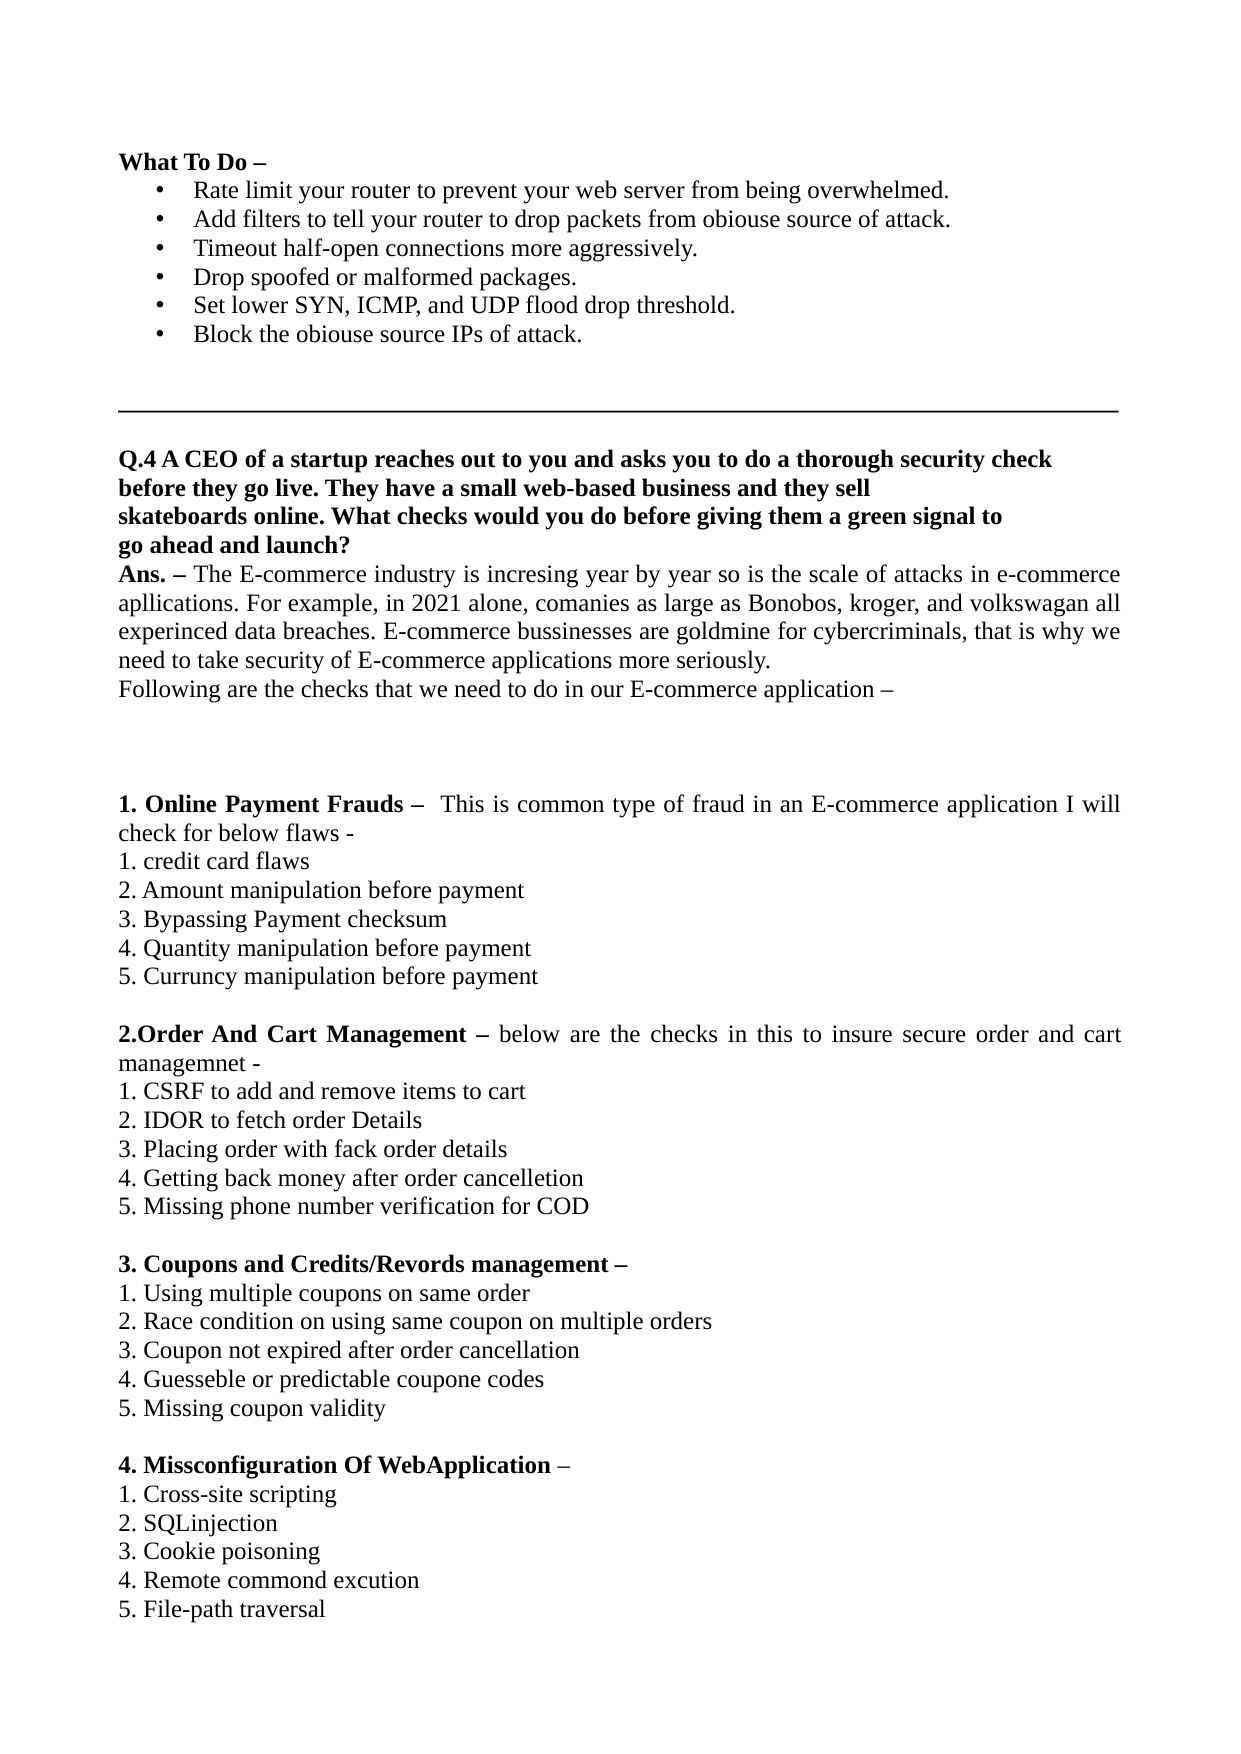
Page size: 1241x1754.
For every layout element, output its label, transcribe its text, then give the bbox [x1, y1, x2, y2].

text before they go live. They have a small web-based business and they sell [118, 473, 1122, 501]
text 3. Placing order with fack order details [118, 1134, 1122, 1163]
text What To Do – [118, 147, 1122, 176]
text 1. Online Payment Frauds – This is common type of fraud in an E-commerce application I will check for below flaws - [118, 789, 1122, 846]
text 5. File-path traversal [118, 1594, 1122, 1623]
text 3. Coupon not expired after order cancellation [118, 1335, 1122, 1364]
text 4. Quantity manipulation before payment [118, 933, 1122, 961]
list Timeout half-open connections more aggressively. [156, 233, 1122, 262]
text go ahead and launch? [118, 530, 1122, 559]
text 3. Cookie poisoning [118, 1536, 1122, 1565]
text skateboards online. What checks would you do before giving them a green signal to [118, 501, 1122, 530]
text 4. Guesseble or predictable coupone codes [118, 1364, 1122, 1393]
text 1. CSRF to add and remove items to cart [118, 1076, 1122, 1105]
text 3. Coupons and Credits/Revords management – [118, 1249, 1122, 1278]
text 5. Curruncy manipulation before payment [118, 961, 1122, 990]
list Block the obiouse source IPs of attack. [156, 319, 1122, 348]
list Add filters to tell your router to drop packets from obiouse source of attack. [156, 204, 1122, 233]
text Ans. – The E-commerce industry is incresing year by year so is the scale of attacks in e-commerce apllications. For example, in 2021 alone, comanies as large as Bonobos, kroger, and volkswagan all experinced data breaches. E-commerce bussinesses are goldmine for cybercriminals, that is why we need to take security of E-commerce applications more seriously. [118, 559, 1122, 674]
text ________________________________________________________________________________ [118, 386, 1122, 415]
text 4. Getting back money after order cancelletion [118, 1163, 1122, 1191]
list Set lower SYN, ICMP, and UDP flood drop threshold. [156, 291, 1122, 319]
text 5. Missing phone number verification for COD [118, 1191, 1122, 1220]
list Drop spoofed or malformed packages. [156, 262, 1122, 291]
text 3. Bypassing Payment checksum [118, 904, 1122, 933]
text 2. Race condition on using same coupon on multiple orders [118, 1306, 1122, 1335]
text 4. Missconfiguration Of WebApplication – [118, 1450, 1122, 1479]
text 4. Remote commond excution [118, 1565, 1122, 1594]
text 1. Using multiple coupons on same order [118, 1278, 1122, 1306]
text Q.4 A CEO of a startup reaches out to you and asks you to do a thorough security check [118, 444, 1122, 473]
text 1. Cross-site scripting [118, 1479, 1122, 1508]
text 2. IDOR to fetch order Details [118, 1105, 1122, 1134]
text 5. Missing coupon validity [118, 1393, 1122, 1421]
list Rate limit your router to prevent your web server from being overwhelmed. [156, 176, 1122, 204]
text 2. Amount manipulation before payment [118, 875, 1122, 904]
text Following are the checks that we need to do in our E-commerce application – [118, 674, 1122, 703]
text 2.Order And Cart Management – below are the checks in this to insure secure order and cart managemnet - [118, 1019, 1122, 1076]
text 1. credit card flaws [118, 846, 1122, 875]
text 2. SQLinjection [118, 1508, 1122, 1536]
